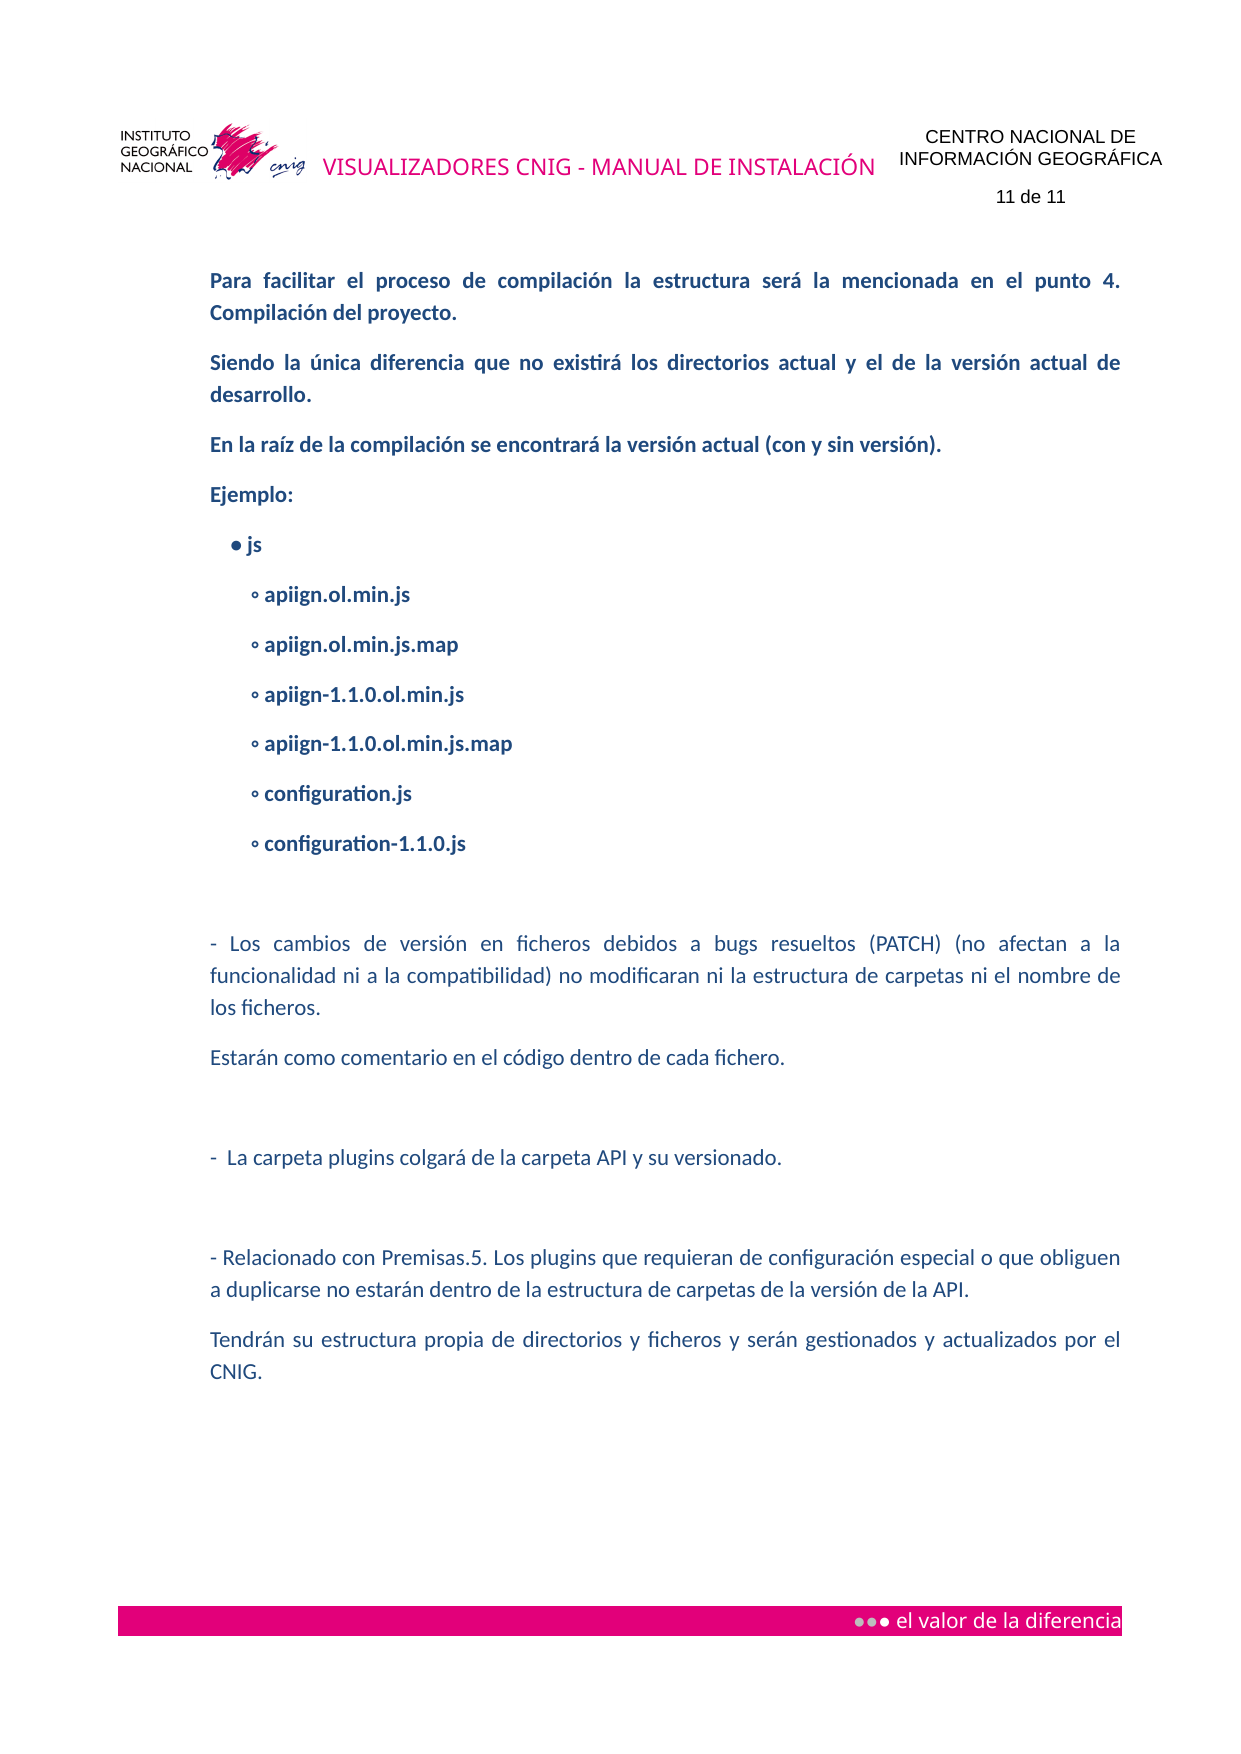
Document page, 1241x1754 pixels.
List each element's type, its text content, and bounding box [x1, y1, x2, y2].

text En la raíz de la compilación se encontrará la versión actual (con y sin versión). [210, 430, 1122, 458]
text Siendo la única diferencia que no existirá los directorios actual y el de la versión actual de desarrollo. [210, 348, 1122, 408]
text Tendrán su estructura propia de directorios y ficheros y serán gestionados y actualizados por el CNIG. [210, 1325, 1122, 1385]
text Para facilitar el proceso de compilación la estructura será la mencionada en el punto 4. Compilación del proyecto. [210, 266, 1122, 326]
text - La carpeta plugins colgará de la carpeta API y su versionado. [210, 1143, 1122, 1171]
text ◦ apiign-1.1.0.ol.min.js [210, 680, 1122, 708]
text - Relacionado con Premisas.5. Los plugins que requieran de configuración especial o que obliguen a duplicarse no estarán dentro de la estructura de carpetas de la versión de la API. [210, 1243, 1122, 1303]
text Ejemplo: [210, 480, 1122, 508]
picture [118, 118, 307, 183]
text ◦ apiign.ol.min.js [210, 580, 1122, 608]
text • js [210, 530, 1122, 558]
text ◦ configuration.js [210, 779, 1122, 807]
text ◦ apiign.ol.min.js.map [210, 630, 1122, 658]
text ◦ apiign-1.1.0.ol.min.js.map [210, 729, 1122, 758]
text - Los cambios de versión en ficheros debidos a bugs resueltos (PATCH) (no afectan a la funcionalidad ni a la compatibilidad) no modificaran ni la estructura de carpetas ni el nombre de los ficheros. [210, 929, 1122, 1022]
text ◦ configuration-1.1.0.js [210, 829, 1122, 857]
text Estarán como comentario en el código dentro de cada fichero. [210, 1043, 1122, 1071]
